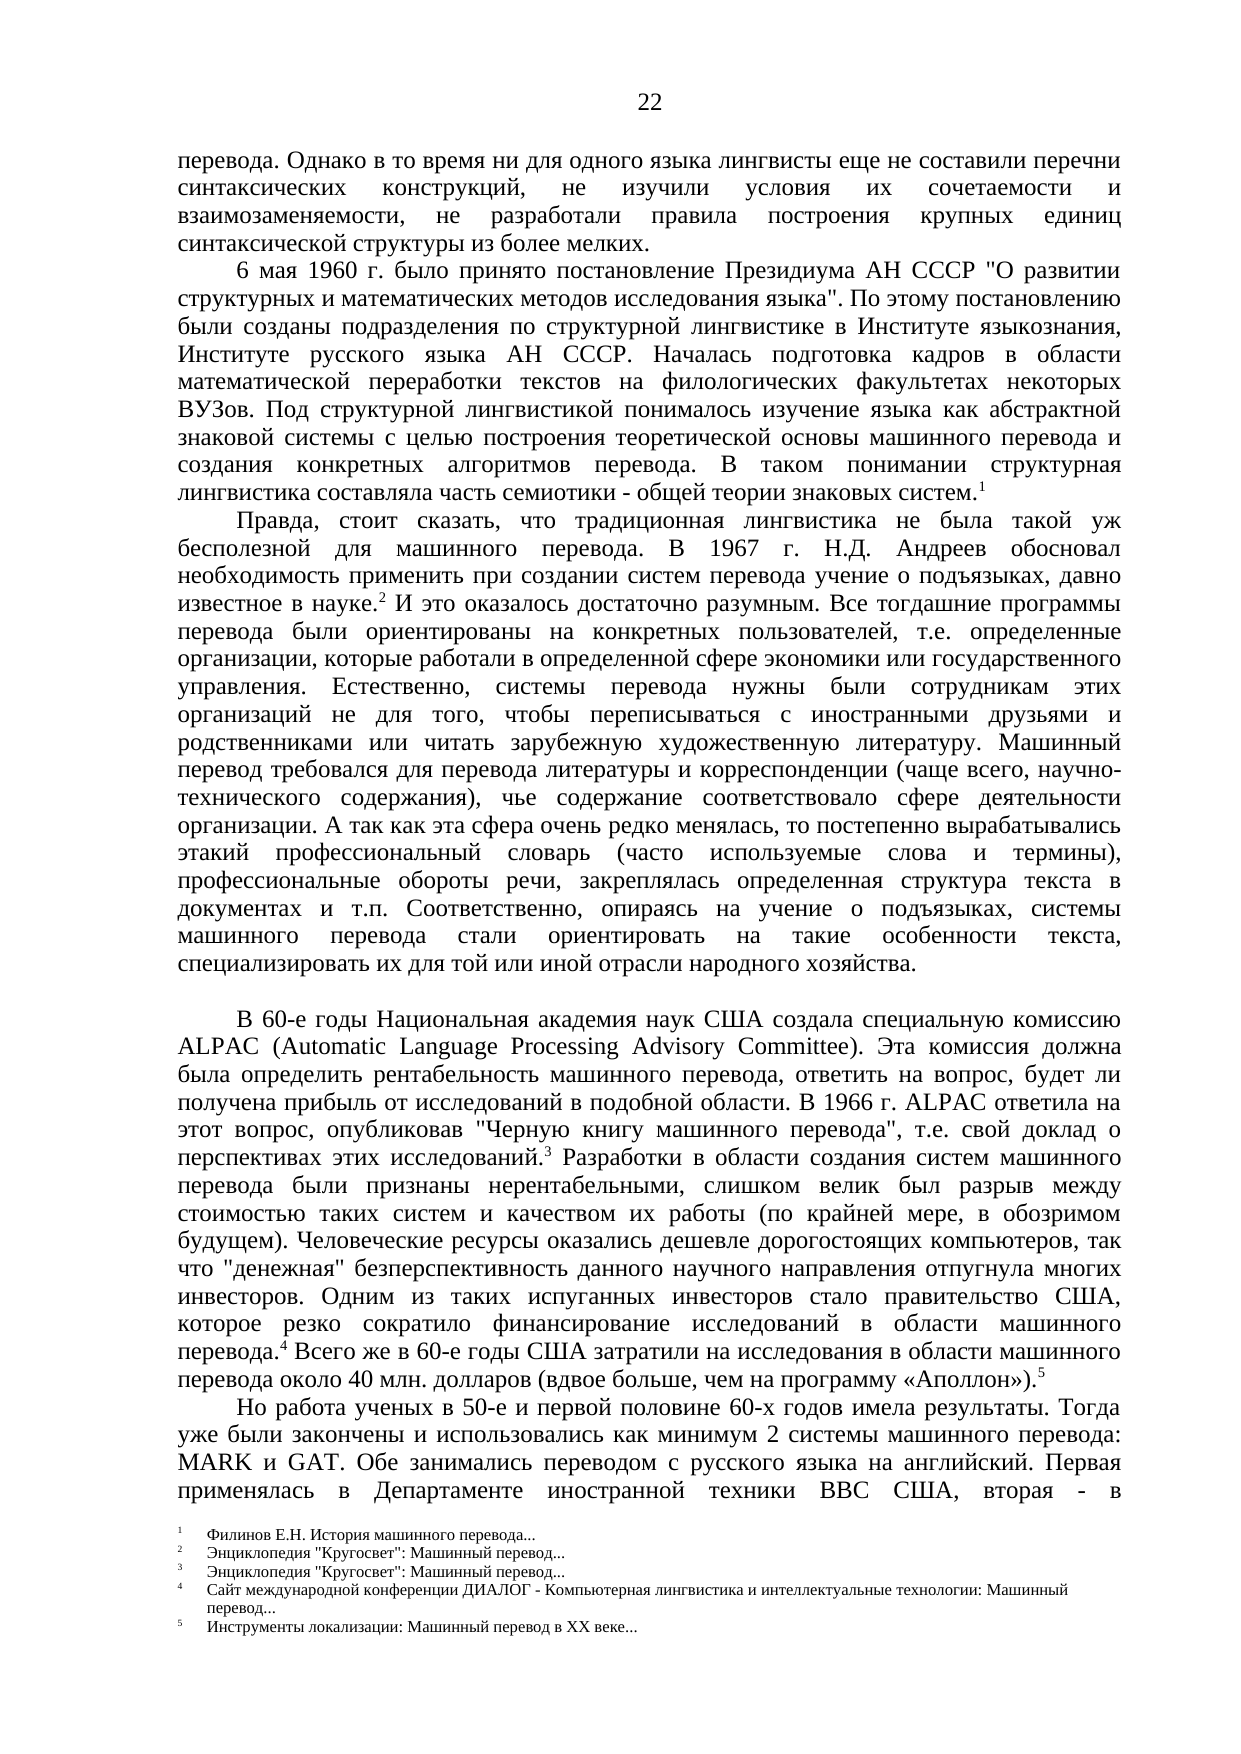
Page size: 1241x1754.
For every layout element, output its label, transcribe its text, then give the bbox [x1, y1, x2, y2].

text В 60-е годы Национальная академия наук США создала специальную комиссию ALPAC (Automatic Language Processing Advisory Committee). Эта комиссия должна была определить рентабельность машинного перевода, ответить на вопрос, будет ли получена прибыль от исследований в подобной области. В 1966 г. ALPAC ответила на этот вопрос, опубликовав "Черную книгу машинного перевода", т.е. свой доклад о перспективах этих исследований. Разработки в области создания систем машинного перевода были признаны нерентабельными, слишком велик был разрыв между стоимостью таких систем и качеством их работы (по крайней мере, в обозримом будущем). Человеческие ресурсы оказались дешевле дорогостоящих компьютеров, так что "денежная" безперспективность данного научного направления отпугнула многих инвесторов. Одним из таких испуганных инвесторов стало правительство США, которое резко сократило финансирование исследований в области машинного перевода. Всего же в 60-е годы США затратили на исследования в области машинного перевода около 40 млн. долларов (вдвое больше, чем на программу «Аполлон»). [177, 1005, 1122, 1393]
text 6 мая 1960 г. было принято постановление Президиума АН СССР "О развитии структурных и математических методов исследования языка". По этому постановлению были созданы подразделения по структурной лингвистике в Институте языкознания, Институте русского языка АН СССР. Началась подготовка кадров в области математической переработки текстов на филологических факультетах некоторых ВУЗов. Под структурной лингвистикой понималось изучение языка как абстрактной знаковой системы с целью построения теоретической основы машинного перевода и создания конкретных алгоритмов перевода. В таком понимании структурная лингвистика составляла часть семиотики - общей теории знаковых систем. [177, 257, 1122, 506]
text Инструменты локализации: Машинный перевод в XX веке... [177, 1617, 1122, 1636]
text Филинов Е.Н. История машинного перевода... [177, 1525, 1122, 1544]
text Но работа ученых в 50-е и первой половине 60-х годов имела результаты. Тогда уже были закончены и использовались как минимум 2 системы машинного перевода: MARK и GAT. Обе занимались переводом с русского языка на английский. Первая применялась в Департаменте иностранной техники ВВС США, вторая - в [177, 1393, 1122, 1503]
text Энциклопедия "Кругосвет": Машинный перевод... [177, 1544, 1122, 1562]
text перевода. Однако в то время ни для одного языка лингвисты еще не составили перечни синтаксических конструкций, не изучили условия их сочетаемости и взаимозаменяемости, не разработали правила построения крупных единиц синтаксической структуры из более мелких. [177, 146, 1122, 257]
text Энциклопедия "Кругосвет": Машинный перевод... [177, 1562, 1122, 1581]
text Сайт международной конференции ДИАЛОГ - Компьютерная лингвистика и интеллектуальные технологии: Машинный перевод... [177, 1581, 1122, 1617]
text Правда, стоит сказать, что традиционная лингвистика не была такой уж бесполезной для машинного перевода. В 1967 г. Н.Д. Андреев обосновал необходимость применить при создании систем перевода учение о подъязыках, давно известное в науке. И это оказалось достаточно разумным. Все тогдашние программы перевода были ориентированы на конкретных пользователей, т.е. определенные организации, которые работали в определенной сфере экономики или государственного управления. Естественно, системы перевода нужны были сотрудникам этих организаций не для того, чтобы переписываться с иностранными друзьями и родственниками или читать зарубежную художественную литературу. Машинный перевод требовался для перевода литературы и корреспонденции (чаще всего, научно-технического содержания), чье содержание соответствовало сфере деятельности организации. А так как эта сфера очень редко менялась, то постепенно вырабатывались этакий профессиональный словарь (часто используемые слова и термины), профессиональные обороты речи, закреплялась определенная структура текста в документах и т.п. Соответственно, опираясь на учение о подъязыках, системы машинного перевода стали ориентировать на такие особенности текста, специализировать их для той или иной отрасли народного хозяйства. [177, 506, 1122, 977]
